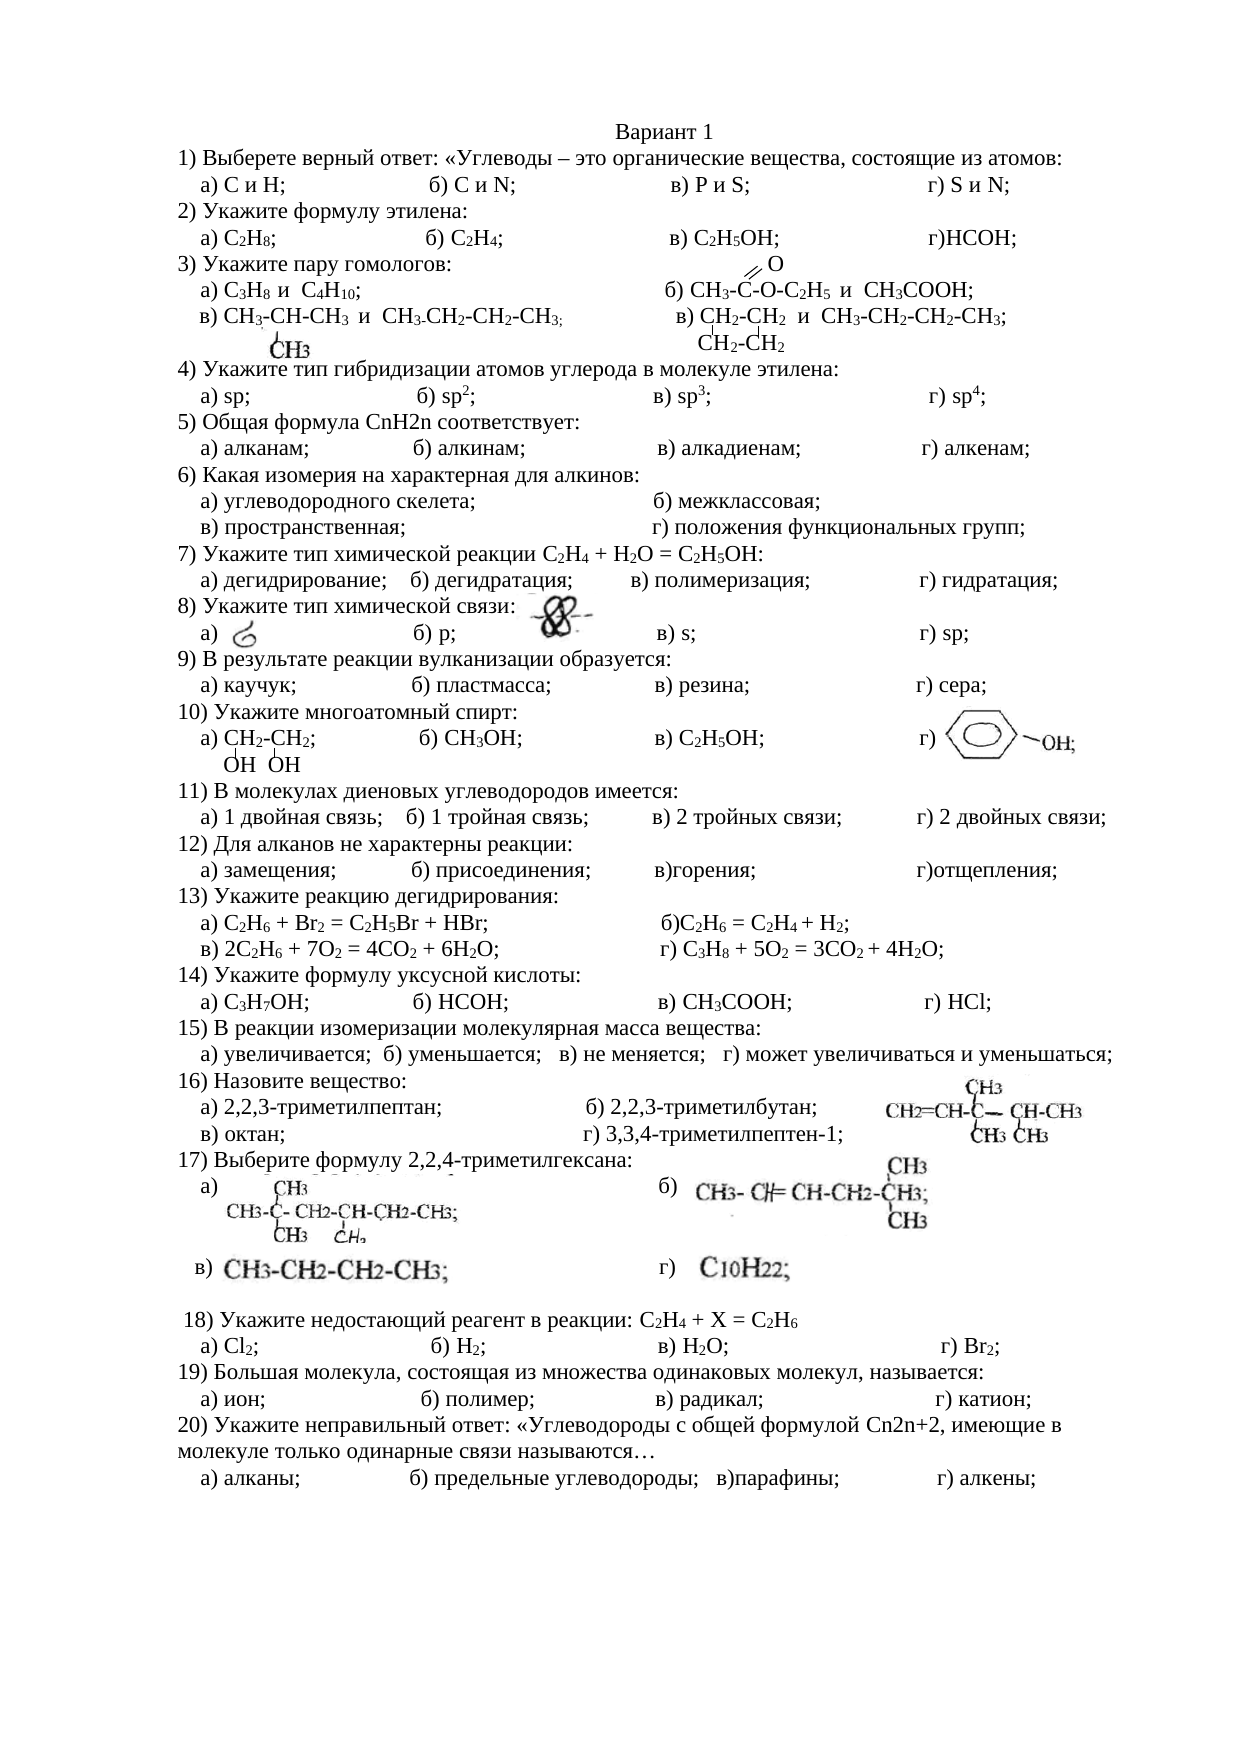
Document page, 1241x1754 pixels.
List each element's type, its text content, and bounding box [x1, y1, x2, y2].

text а) алканы; б) предельные углеводороды; в)парафины; г) алкены; [177, 1464, 1152, 1490]
text а) C2H6 + Br2 = C2H5Br + HBr; б)C2H6 = C2H4 + H2; [177, 909, 1152, 935]
text а) Cl2; б) H2; в) H2O; г) Br2; [177, 1332, 1152, 1358]
text а) ион; б) полимер; в) радикал; г) катион; [177, 1385, 1152, 1411]
text а) C2H8; б) C2H4; в) C2H5OH; г)HCOH; [177, 223, 1152, 250]
text 1) Выберете верный ответ: «Углеводы – это органические вещества, состоящие из атомов: [177, 144, 1152, 171]
text а) дегидрирование; б) дегидратация; в) полимеризация; г) гидратация; [177, 566, 1152, 592]
text в) [177, 1253, 218, 1279]
text а) углеводородного скелета; б) межклассовая; [177, 487, 1152, 513]
text 5) Общая формула CnH2n соответствует: [177, 408, 1152, 434]
text [1086, 1093, 1152, 1119]
text 9) В результате реакции вулканизации образуется: [177, 645, 1152, 672]
text 6) Какая изомерия на характерная для алкинов: [177, 461, 1152, 487]
text в) октан; г) 3,3,4-триметилпептен-1; [177, 1119, 881, 1146]
text а) ; б) p; в) s; г) sp; [177, 619, 222, 645]
text а) ; б) p; в) s; г) sp; [267, 619, 1152, 645]
text в) 2C2H6 + 7O2 = 4CO2 + 6H2O; г) C3H8 + 5O2 = 3CO2 + 4H2O; [177, 935, 1152, 961]
text а) 1 двойная связь; б) 1 тройная связь; в) 2 тройных связи; г) 2 двойных связи; [177, 803, 1152, 830]
text Вариант 1 [177, 118, 1152, 144]
text [177, 329, 261, 355]
text а) увеличивается; б) уменьшается; в) не меняется; г) может увеличиваться и уменьшаться; [177, 1041, 1152, 1067]
text 13) Укажите реакцию дегидрирования: [177, 882, 1152, 909]
text а) б) [177, 1172, 693, 1199]
text а) С3H7OH; б) HCOH; в) CH3COOH; г) HCl; [177, 988, 1152, 1014]
text а) sp; б) sp2; в) sp3; г) sp4; [177, 382, 1152, 408]
text [799, 1253, 1152, 1279]
text 7) Укажите тип химической реакции C2H4 + H2O = C2H5OH: [177, 540, 1152, 566]
text 18) Укажите недостающий реагент в реакции: C2H4 + X = C2H6 [177, 1306, 1152, 1332]
text CH2-CH2 [320, 329, 1152, 355]
text а) C3H8 и C4H10; б) CH3-C-O-C2H5 и CH3COOH; [177, 276, 1152, 303]
text 19) Большая молекула, состоящая из множества одинаковых молекул, называется: [177, 1358, 1152, 1385]
text а) CH2-CH2; б) CH3OH; в) C2H5OH; г) [177, 724, 944, 751]
text 3) Укажите пару гомологов: O [177, 250, 1152, 276]
text 16) Назовите вещество: [177, 1067, 1152, 1093]
text а) 2,2,3-триметилпептан; б) 2,2,3-триметилбутан; [177, 1093, 881, 1119]
text 8) Укажите тип химической связи: [177, 592, 1152, 619]
text в) CH3-CH-CH3 и CH3-CH2-CH2-CH3; в) CH2-CH2 и CH3-CH2-CH2-CH3; [177, 303, 1152, 329]
text OH OH [177, 751, 1152, 777]
text [1080, 724, 1152, 751]
text 15) В реакции изомеризации молекулярная масса вещества: [177, 1014, 1152, 1041]
text а) замещения; б) присоединения; в)горения; г)отщепления; [177, 856, 1152, 882]
text 20) Укажите неправильный ответ: «Углеводороды с общей формулой Cn2n+2, имеющие в молекуле только одинарные связи называются… [177, 1411, 1152, 1464]
text 10) Укажите многоатомный спирт: [177, 698, 1152, 724]
text г) [453, 1253, 694, 1279]
text а) алканам; б) алкинам; в) алкадиенам; г) алкенам; [177, 434, 1152, 461]
text 11) В молекулах диеновых углеводородов имеется: [177, 777, 1152, 803]
text 14) Укажите формулу уксусной кислоты: [177, 961, 1152, 988]
text [1086, 1119, 1152, 1146]
text а) C и H; б) C и N; в) P и S; г) S и N; [177, 171, 1152, 197]
text 4) Укажите тип гибридизации атомов углерода в молекуле этилена: [177, 355, 1152, 382]
text [933, 1172, 1152, 1199]
text 17) Выберите формулу 2,2,4-триметилгексана: [177, 1146, 1152, 1172]
text 2) Укажите формулу этилена: [177, 197, 1152, 223]
text в) пространственная; г) положения функциональных групп; [177, 513, 1152, 540]
text а) каучук; б) пластмасса; в) резина; г) сера; [177, 672, 1152, 698]
text 12) Для алканов не характерны реакции: [177, 830, 1152, 856]
